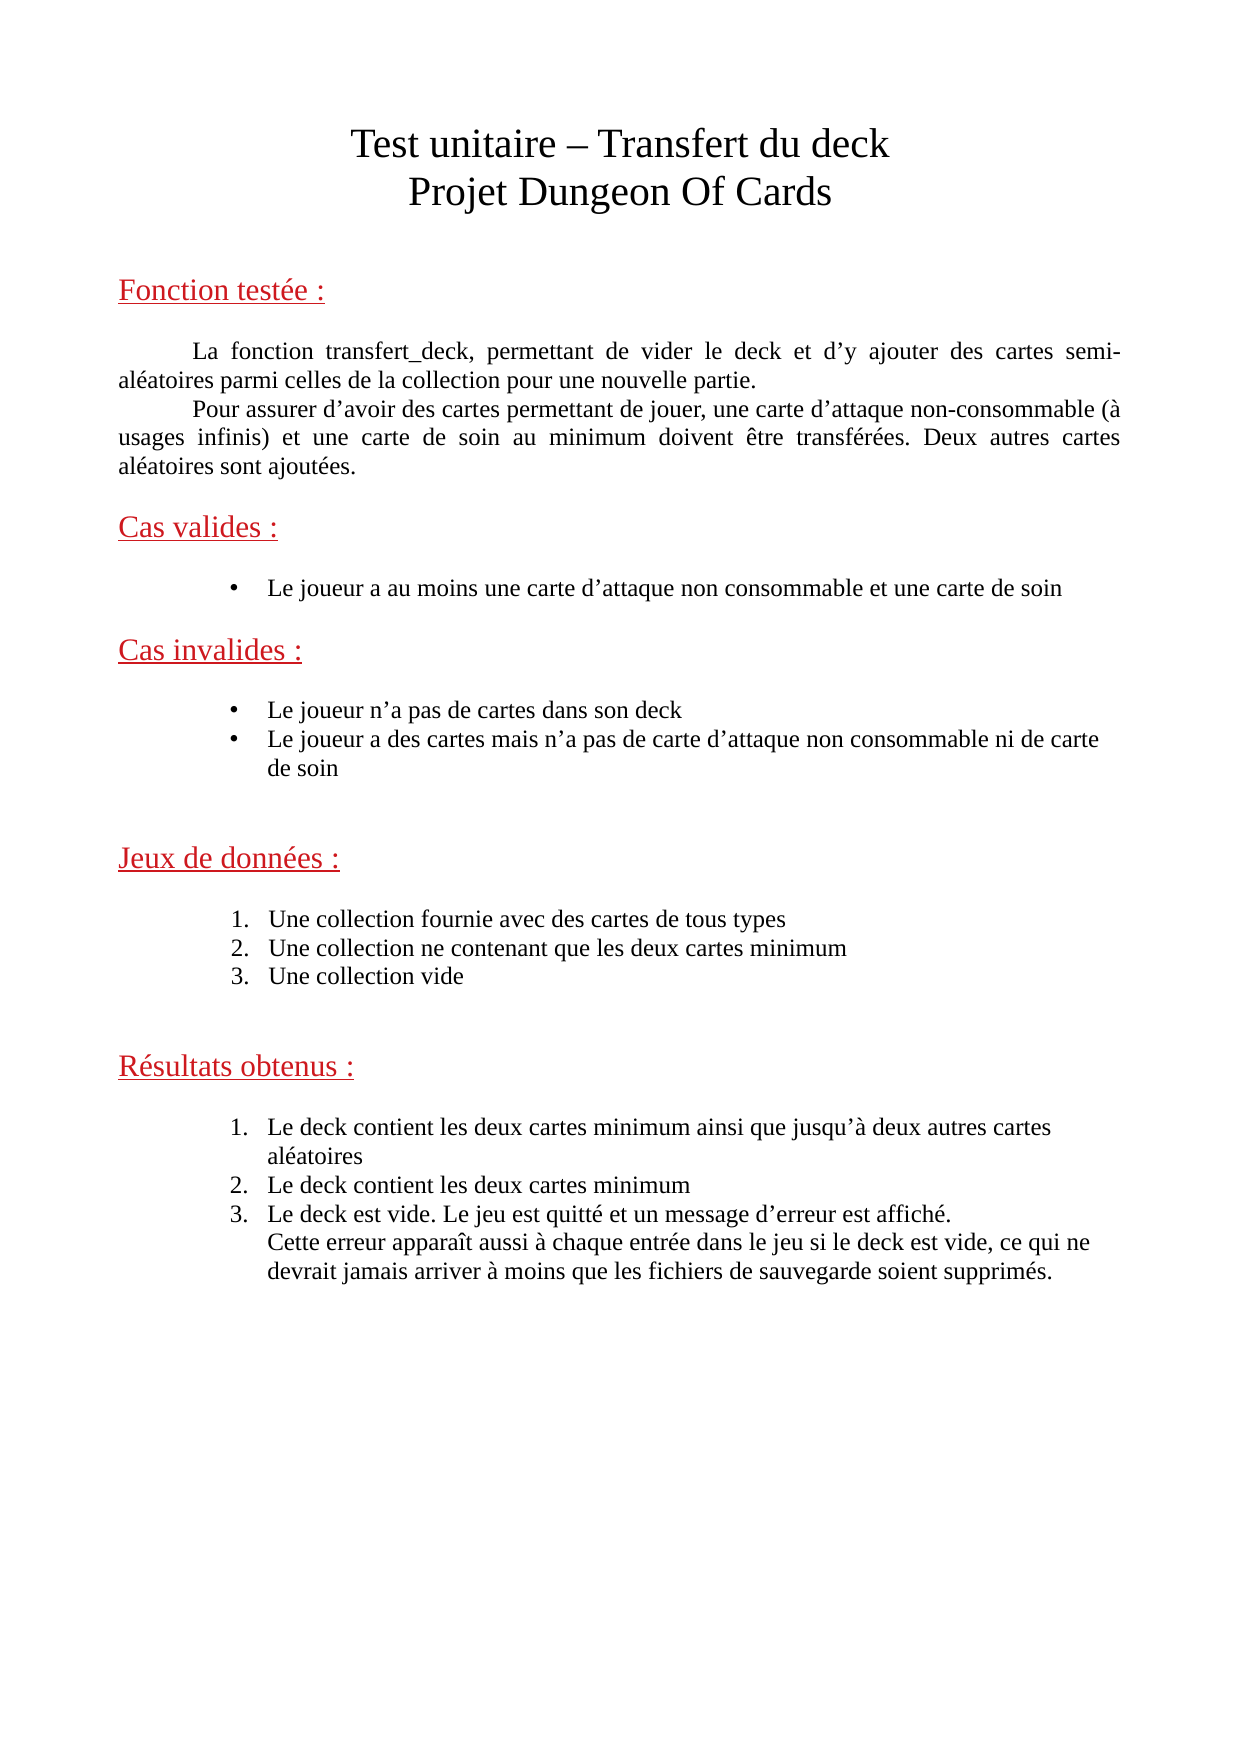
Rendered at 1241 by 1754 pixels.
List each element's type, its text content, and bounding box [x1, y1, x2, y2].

text Résultats obtenus : [118, 1048, 1122, 1084]
list Le joueur a au moins une carte d’attaque non consommable et une carte de soin [229, 573, 1122, 602]
list Le deck contient les deux cartes minimum ainsi que jusqu’à deux autres cartes aléatoires [229, 1112, 1122, 1170]
text Fonction testée : [118, 271, 1122, 307]
text La fonction transfert_deck, permettant de vider le deck et d’y ajouter des cartes semi-aléatoires parmi celles de la collection pour une nouvelle partie. [118, 336, 1122, 394]
list Le deck est vide. Le jeu est quitté et un message d’erreur est affiché. Cette erreur apparaît aussi à chaque entrée dans le jeu si le deck est vide, ce qui ne devrait jamais arriver à moins que les fichiers de sauvegarde soient supprimés. [229, 1199, 1122, 1285]
text Test unitaire – Transfert du deck [118, 118, 1122, 166]
text Jeux de données : [118, 839, 1122, 875]
list Le joueur a des cartes mais n’a pas de carte d’attaque non consommable ni de carte de soin [229, 724, 1122, 782]
list Une collection fournie avec des cartes de tous types [231, 904, 1122, 933]
text Cas valides : [118, 509, 1122, 544]
list Une collection ne contenant que les deux cartes minimum [231, 933, 1122, 961]
list Le joueur n’a pas de cartes dans son deck [229, 696, 1122, 724]
text Cas invalides : [118, 631, 1122, 667]
list Une collection vide [231, 961, 1122, 990]
list Le deck contient les deux cartes minimum [229, 1170, 1122, 1199]
text Pour assurer d’avoir des cartes permettant de jouer, une carte d’attaque non-consommable (à usages infinis) et une carte de soin au minimum doivent être transférées. Deux autres cartes aléatoires sont ajoutées. [118, 394, 1122, 480]
text Projet Dungeon Of Cards [118, 166, 1122, 214]
